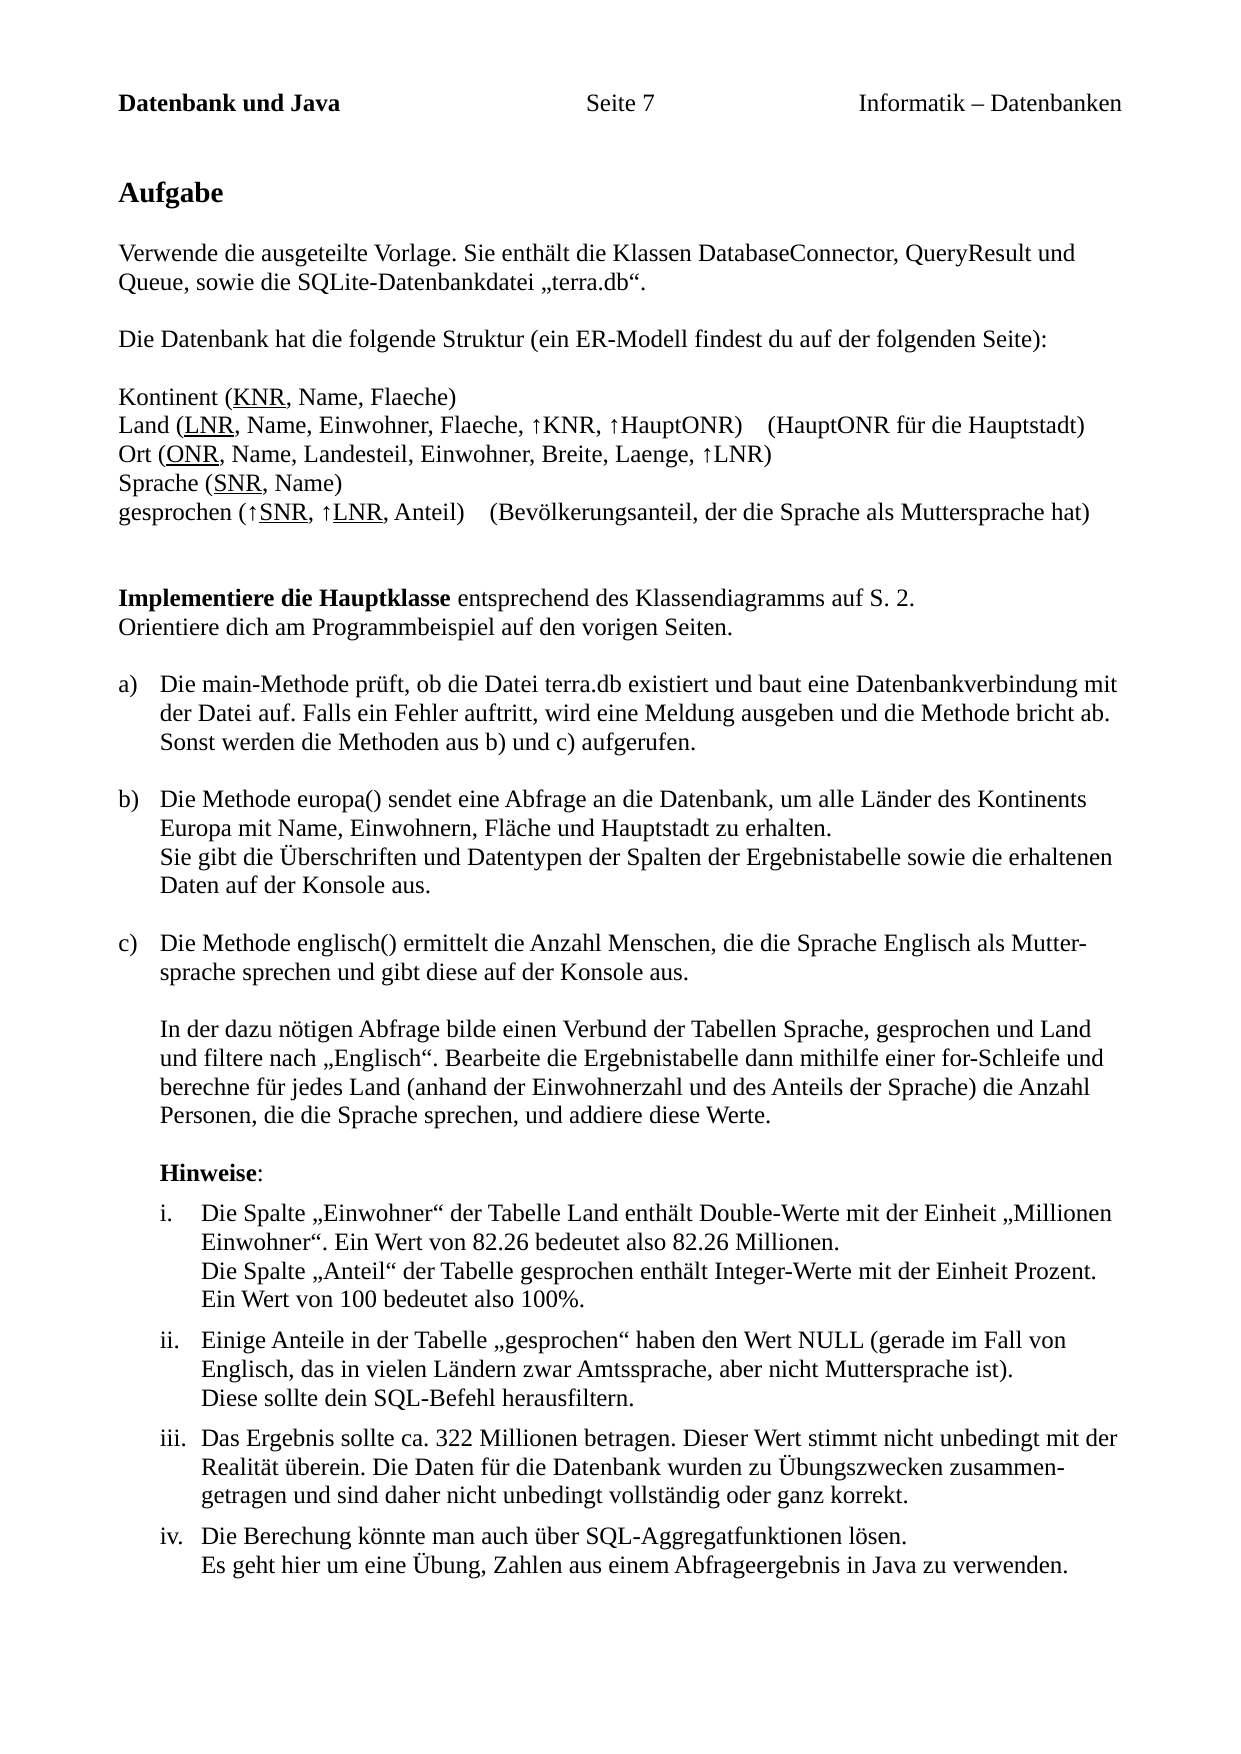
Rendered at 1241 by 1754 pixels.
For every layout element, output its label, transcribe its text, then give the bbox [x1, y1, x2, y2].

list Die Methode europa() sendet eine Abfrage an die Datenbank, um alle Länder des Kontinents Europa mit Name, Einwohnern, Fläche und Hauptstadt zu erhalten. Sie gibt die Überschriften und Datentypen der Spalten der Ergebnistabelle sowie die erhaltenen Daten auf der Konsole aus. [118, 784, 1122, 899]
text Sprache (SNR, Name) [118, 468, 1122, 497]
text Ort (ONR, Name, Landesteil, Einwohner, Breite, Laenge, ↑LNR) [118, 439, 1122, 468]
text Kontinent (KNR, Name, Flaeche) [118, 382, 1122, 410]
list Die Methode englisch() ermittelt die Anzahl Menschen, die die Sprache Englisch als Mutter-sprache sprechen und gibt diese auf der Konsole aus. In der dazu nötigen Abfrage bilde einen Verbund der Tabellen Sprache, gesprochen und Land und filtere nach „Englisch“. Bearbeite die Ergebnistabelle dann mithilfe einer for-Schleife und berechne für jedes Land (anhand der Einwohnerzahl und des Anteils der Sprache) die Anzahl Personen, die die Sprache sprechen, und addiere diese Werte. Hinweise: [118, 928, 1122, 1187]
list Das Ergebnis sollte ca. 322 Millionen betragen. Dieser Wert stimmt nicht unbedingt mit der Realität überein. Die Daten für die Datenbank wurden zu Übungszwecken zusammen-getragen und sind daher nicht unbedingt vollständig oder ganz korrekt. [159, 1423, 1122, 1509]
text Aufgabe [118, 176, 1122, 209]
list Die Berechung könnte man auch über SQL-Aggregatfunktionen lösen. Es geht hier um eine Übung, Zahlen aus einem Abfrageergebnis in Java zu verwenden. [159, 1521, 1122, 1579]
text Verwende die ausgeteilte Vorlage. Sie enthält die Klassen DatabaseConnector, QueryResult und Queue, sowie die SQLite-Datenbankdatei „terra.db“. [118, 238, 1122, 295]
text gesprochen (↑SNR, ↑LNR, Anteil) (Bevölkerungsanteil, der die Sprache als Muttersprache hat) [118, 497, 1122, 525]
text Implementiere die Hauptklasse entsprechend des Klassendiagramms auf S. 2. Orientiere dich am Programmbeispiel auf den vorigen Seiten. [118, 583, 1122, 640]
list Einige Anteile in der Tabelle „gesprochen“ haben den Wert NULL (gerade im Fall von Englisch, das in vielen Ländern zwar Amtssprache, aber nicht Muttersprache ist). Diese sollte dein SQL-Befehl herausfiltern. [159, 1325, 1122, 1411]
text Die Datenbank hat die folgende Struktur (ein ER-Modell findest du auf der folgenden Seite): [118, 324, 1122, 353]
list Die main-Methode prüft, ob die Datei terra.db existiert und baut eine Datenbankverbindung mit der Datei auf. Falls ein Fehler auftritt, wird eine Meldung ausgeben und die Methode bricht ab. Sonst werden die Methoden aus b) und c) aufgerufen. [118, 669, 1122, 755]
list Die Spalte „Einwohner“ der Tabelle Land enthält Double-Werte mit der Einheit „Millionen Einwohner“. Ein Wert von 82.26 bedeutet also 82.26 Millionen. Die Spalte „Anteil“ der Tabelle gesprochen enthält Integer-Werte mit der Einheit Prozent. Ein Wert von 100 bedeutet also 100%. [159, 1198, 1122, 1313]
text Land (LNR, Name, Einwohner, Flaeche, ↑KNR, ↑HauptONR) (HauptONR für die Hauptstadt) [118, 410, 1122, 439]
